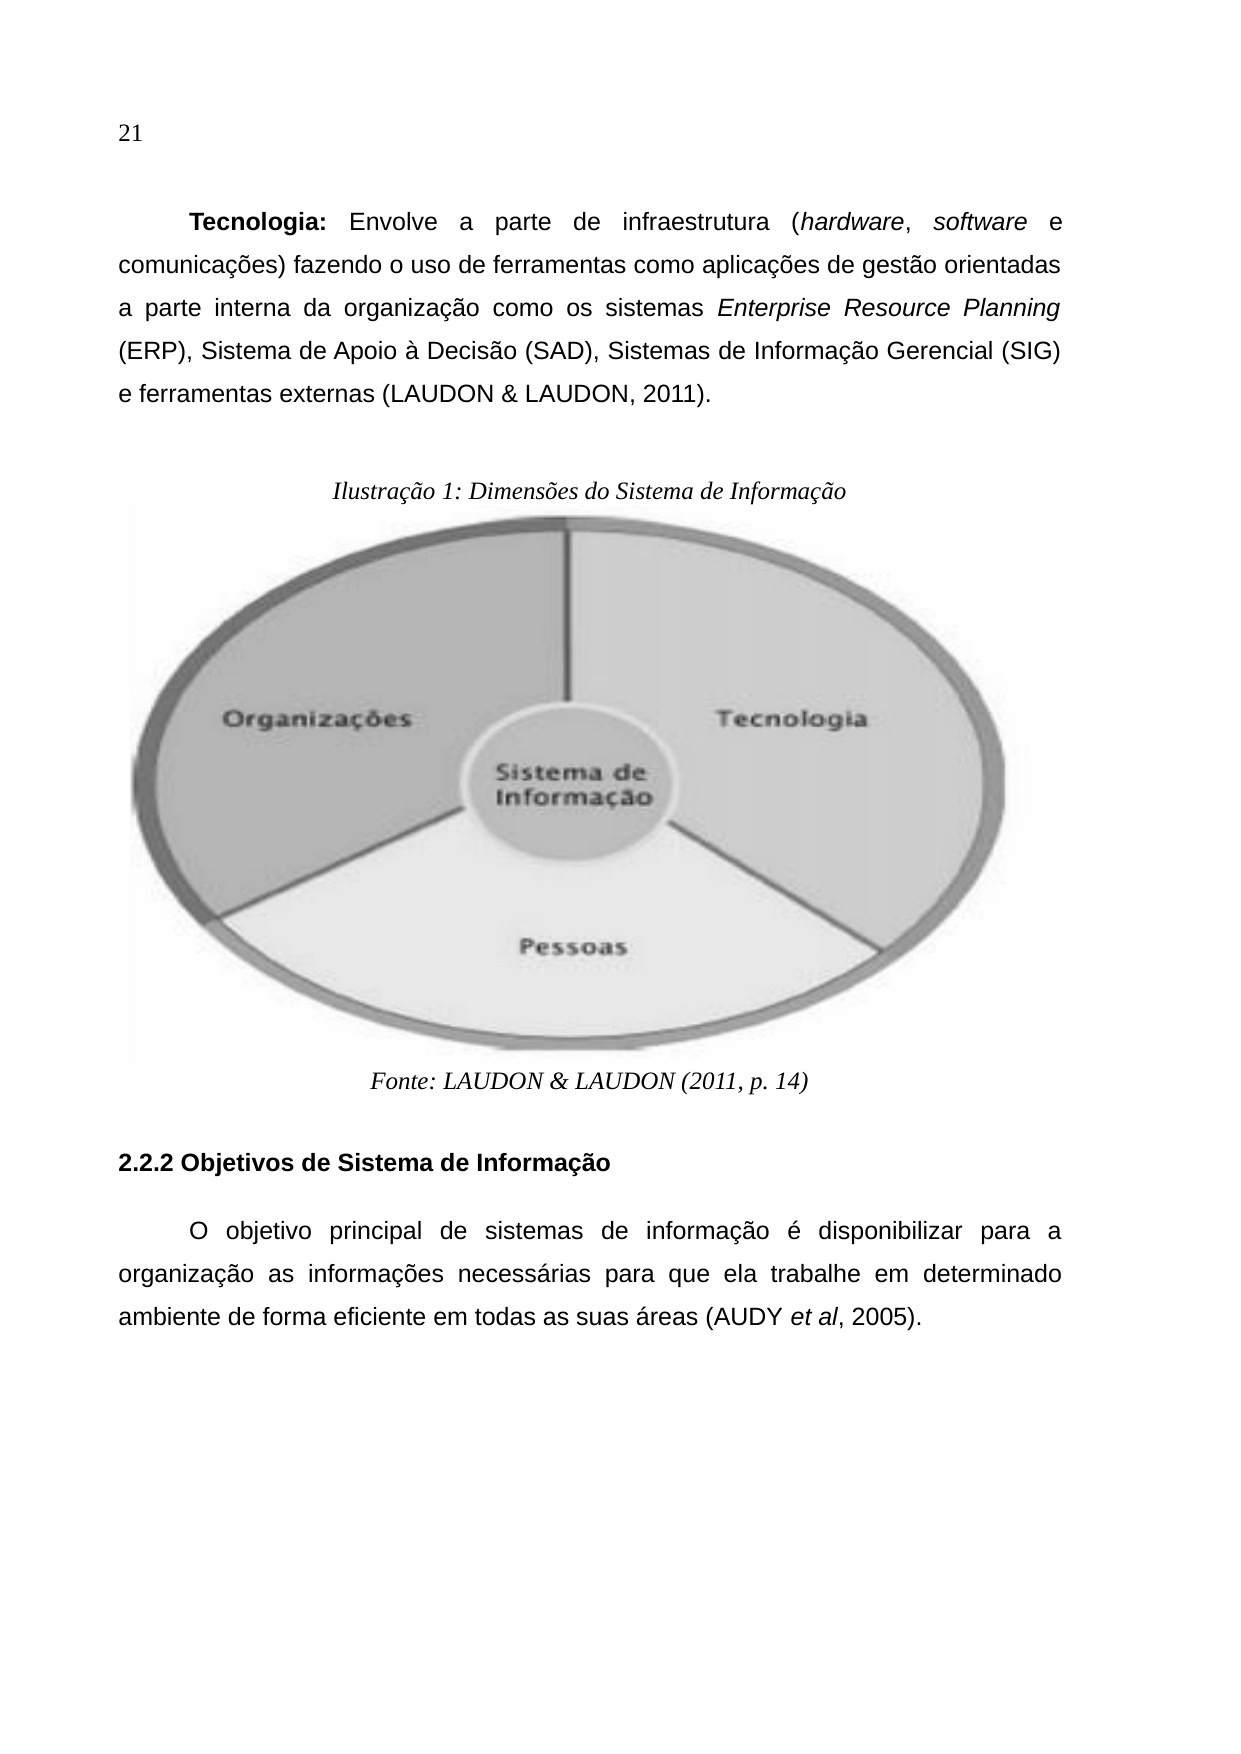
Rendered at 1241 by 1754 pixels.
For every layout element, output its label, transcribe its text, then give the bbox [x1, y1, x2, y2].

text O objetivo principal de sistemas de informação é disponibilizar para a organização as informações necessárias para que ela trabalhe em determinado ambiente de forma eficiente em todas as suas áreas (AUDY et al, 2005). [118, 1216, 1063, 1331]
text Fonte: LAUDON & LAUDON (2011, p. 14) [130, 1066, 1051, 1094]
subtitle 2.2.2 Objetivos de Sistema de Informação [118, 1148, 1063, 1177]
picture [129, 505, 1052, 1066]
text Tecnologia: Envolve a parte de infraestrutura (hardware, software e comunicações) fazendo o uso de ferramentas como aplicações de gestão orientadas a parte interna da organização como os sistemas Enterprise Resource Planning (ERP), Sistema de Apoio à Decisão (SAD), Sistemas de Informação Gerencial (SIG) e ferramentas externas (LAUDON & LAUDON, 2011). [118, 207, 1063, 408]
text Ilustração 1: Dimensões do Sistema de Informação [130, 476, 1051, 505]
